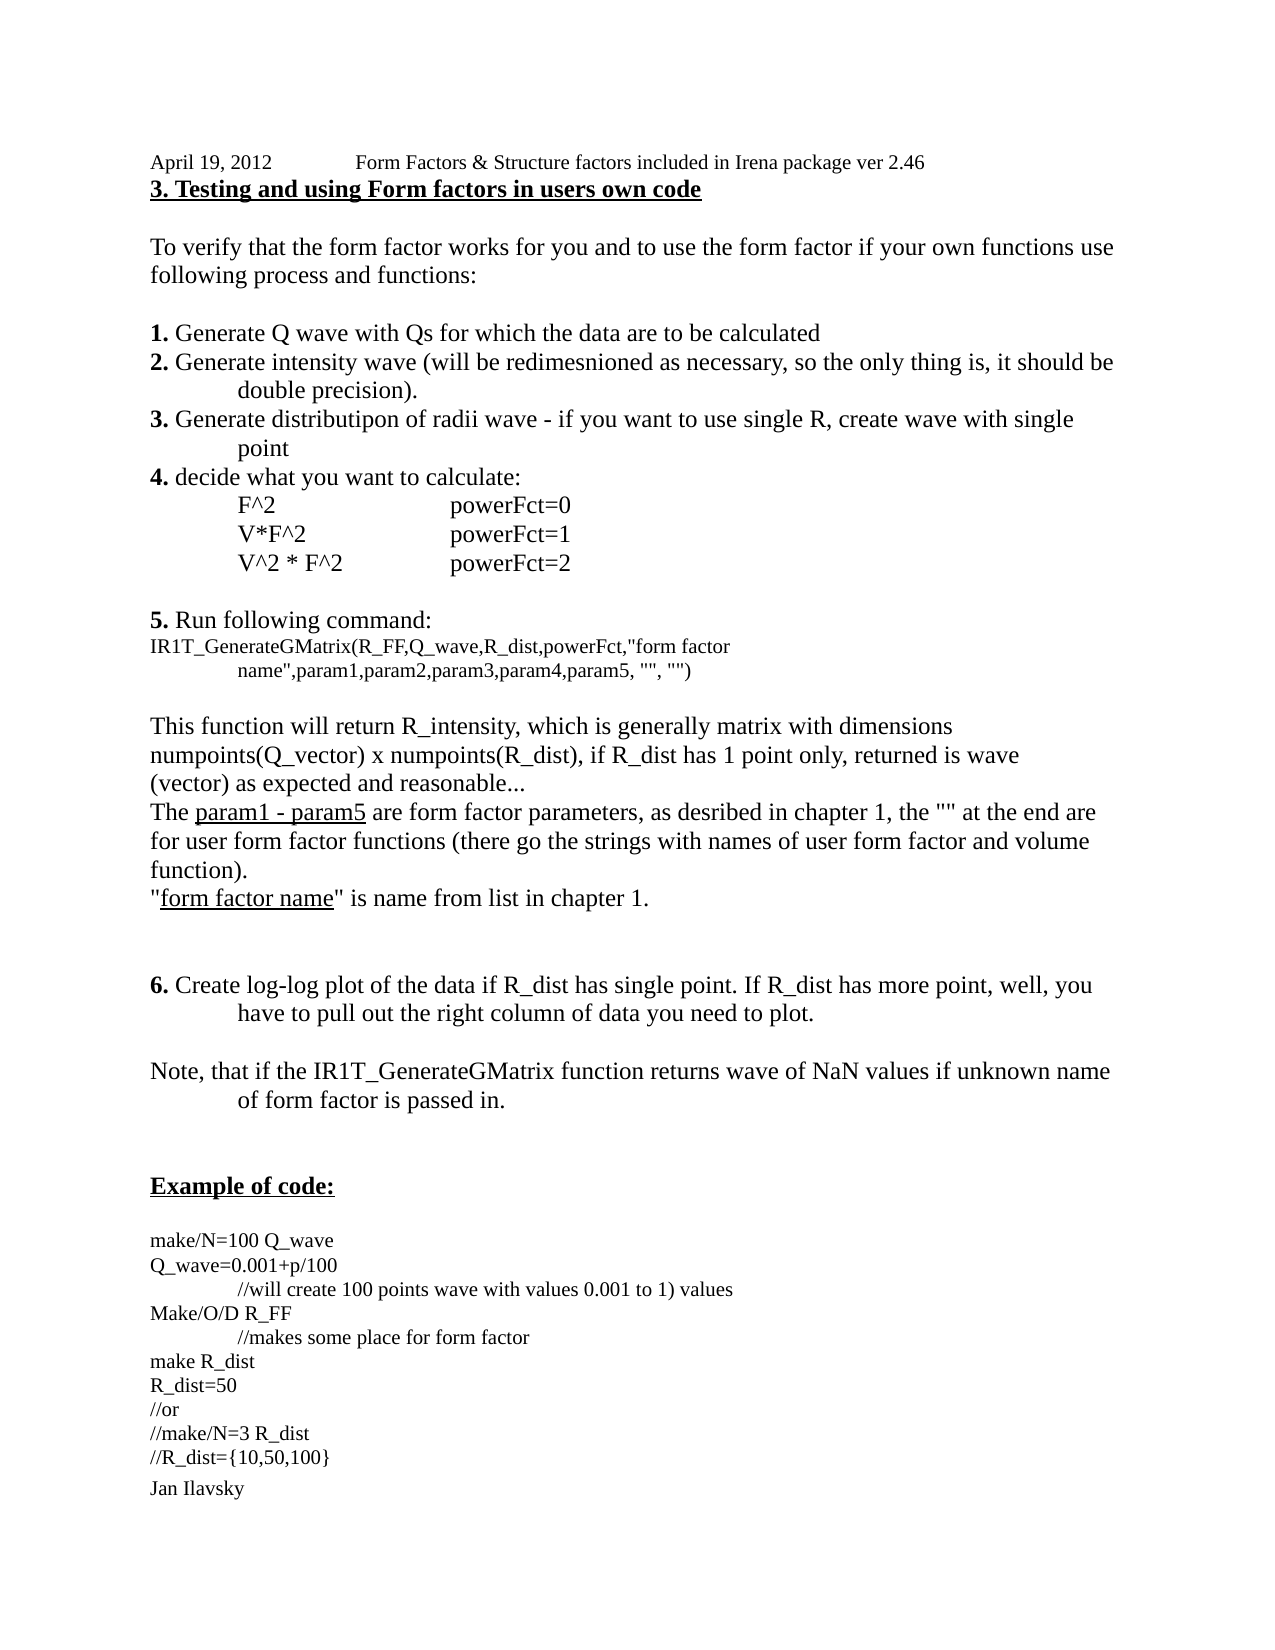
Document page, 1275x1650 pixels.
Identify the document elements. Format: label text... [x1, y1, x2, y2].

text 2. Generate intensity wave (will be redimesnioned as necessary, so the only thing is, it should be double precision). [150, 347, 1125, 404]
text Example of code: [150, 1171, 1125, 1200]
text Note, that if the IR1T_GenerateGMatrix function returns wave of NaN values if unknown name of form factor is passed in. [150, 1056, 1125, 1113]
text 3. Testing and using Form factors in users own code [150, 174, 1125, 203]
text //or [150, 1397, 1125, 1421]
text make/N=100 Q_wave [150, 1228, 1125, 1252]
text To verify that the form factor works for you and to use the form factor if your own functions use following process and functions: [150, 232, 1125, 289]
text 3. Generate distributipon of radii wave - if you want to use single R, create wave with single point [150, 404, 1125, 462]
text 6. Create log-log plot of the data if R_dist has single point. If R_dist has more point, well, you have to pull out the right column of data you need to plot. [150, 970, 1125, 1027]
text Make/O/D R_FF [150, 1301, 1125, 1325]
text Q_wave=0.001+p/100 [150, 1252, 1125, 1277]
text The param1 - param5 are form factor parameters, as desribed in chapter 1, the "" at the end are for user form factor functions (there go the strings with names of user form factor and volume function). [150, 797, 1125, 883]
text //will create 100 points wave with values 0.001 to 1) values [150, 1277, 1125, 1301]
text //makes some place for form factor [150, 1325, 1125, 1349]
text R_dist=50 [150, 1373, 1125, 1397]
text IR1T_GenerateGMatrix(R_FF,Q_wave,R_dist,powerFct,"form factor name",param1,param2,param3,param4,param5, "", "") [150, 634, 1125, 682]
text (vector) as expected and reasonable... [150, 768, 1125, 797]
text "form factor name" is name from list in chapter 1. [150, 883, 1125, 912]
text //make/N=3 R_dist [150, 1421, 1125, 1445]
text V^2 * F^2 powerFct=2 [150, 548, 1125, 577]
text 5. Run following command: [150, 605, 1125, 634]
text numpoints(Q_vector) x numpoints(R_dist), if R_dist has 1 point only, returned is wave [150, 740, 1125, 768]
text make R_dist [150, 1349, 1125, 1373]
text 1. Generate Q wave with Qs for which the data are to be calculated [150, 318, 1125, 347]
text //R_dist={10,50,100} [150, 1445, 1125, 1469]
text 4. decide what you want to calculate: [150, 462, 1125, 490]
text F^2 powerFct=0 [150, 490, 1125, 519]
text V*F^2 powerFct=1 [150, 519, 1125, 548]
text This function will return R_intensity, which is generally matrix with dimensions [150, 711, 1125, 740]
